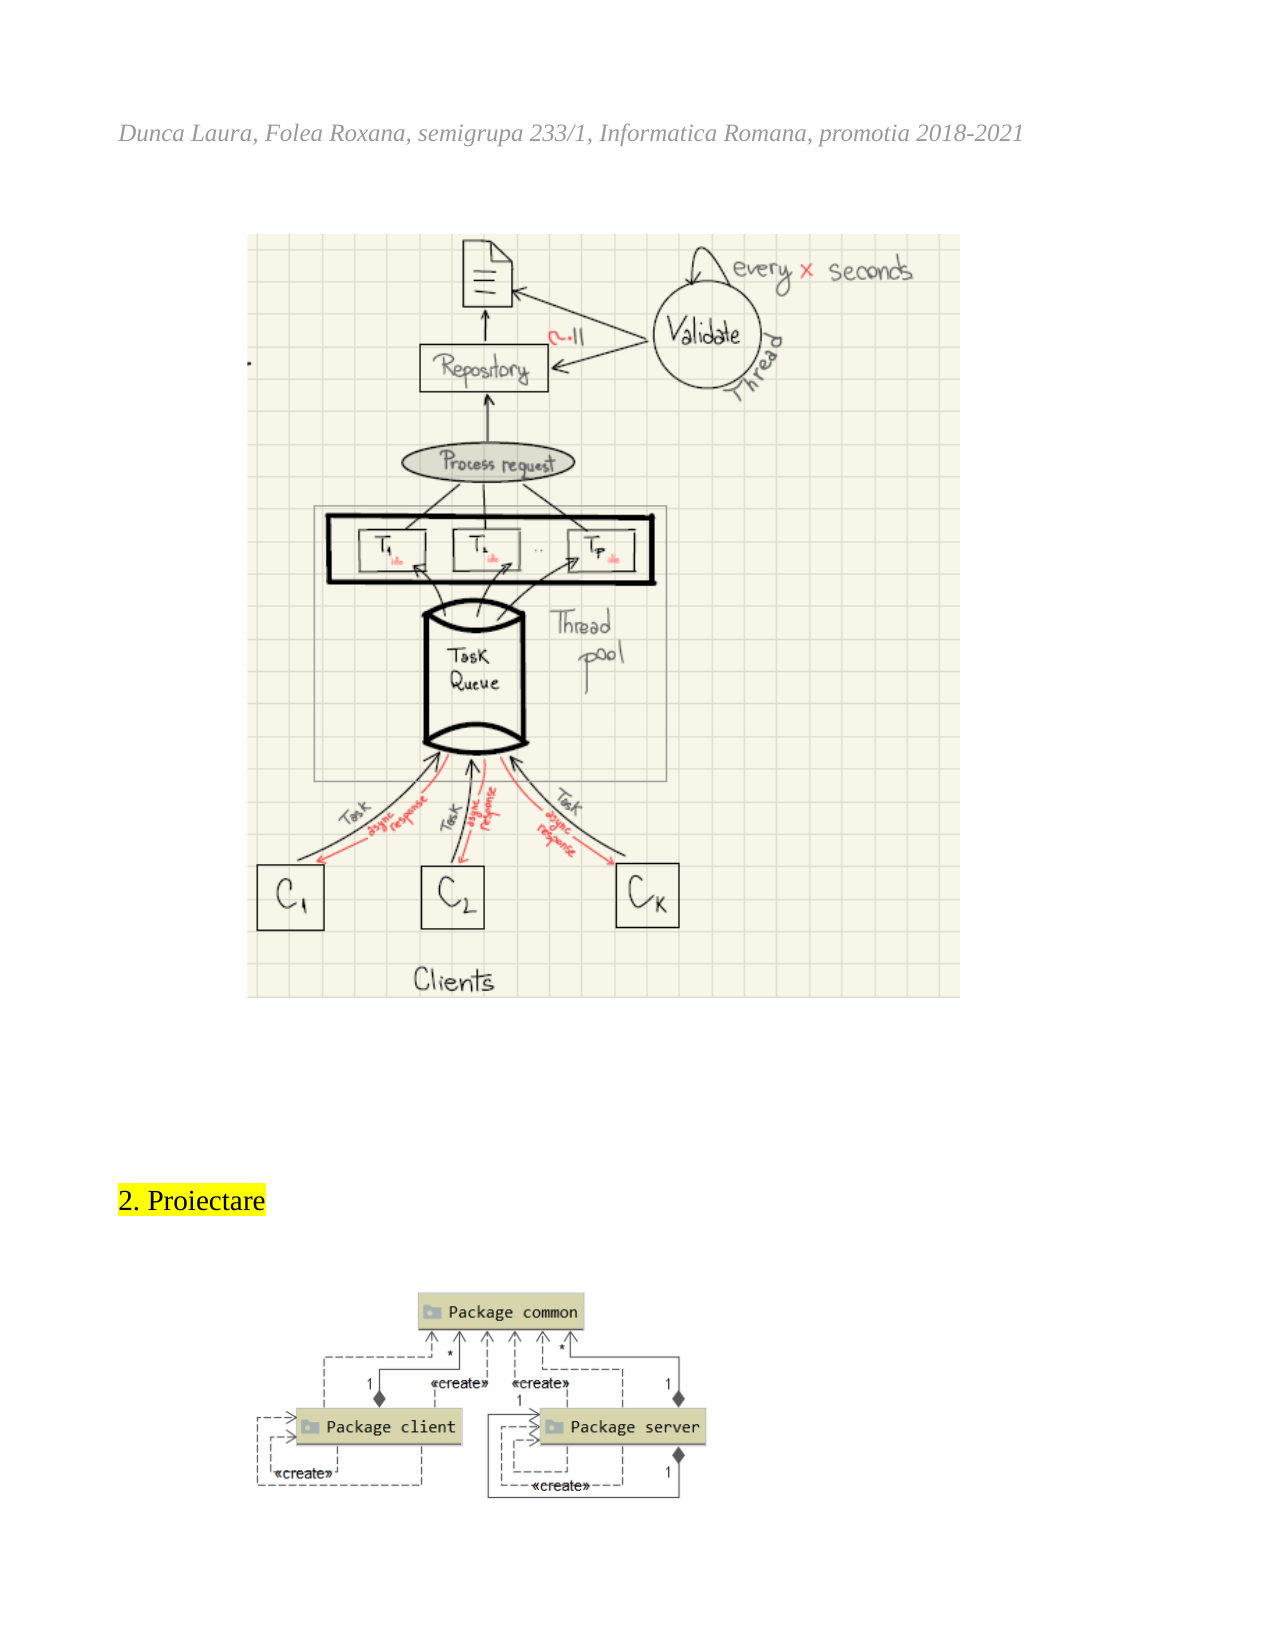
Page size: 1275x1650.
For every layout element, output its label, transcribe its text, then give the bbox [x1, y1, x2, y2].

text 2. Proiectare [118, 1183, 1157, 1216]
picture [247, 234, 961, 998]
picture [141, 1251, 737, 1538]
